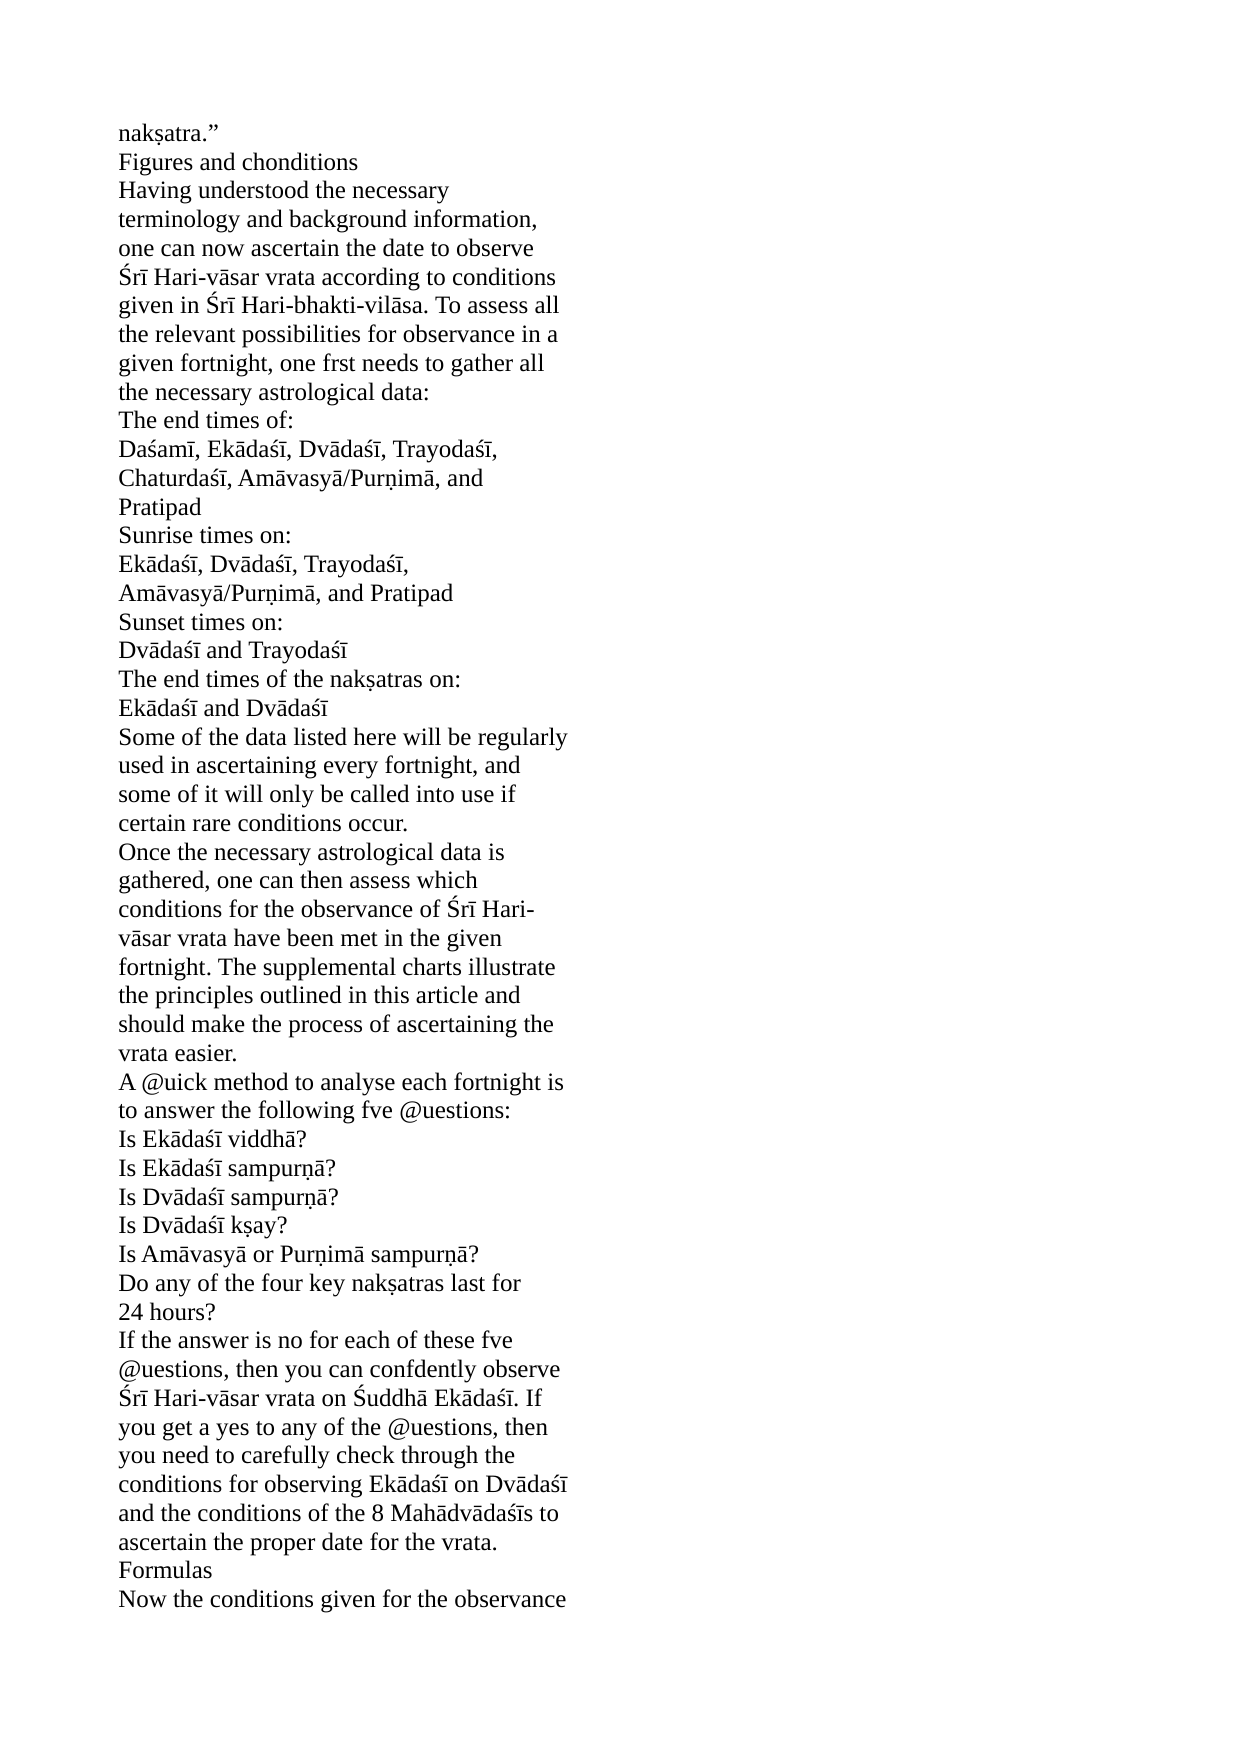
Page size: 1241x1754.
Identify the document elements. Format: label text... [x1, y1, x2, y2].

text Amāvasyā/Purṇimā, and Pratipad [118, 578, 1122, 607]
text @uestions, then you can confdently observe [118, 1354, 1122, 1383]
text fortnight. The supplemental charts illustrate [118, 952, 1122, 981]
text terminology and background information, [118, 204, 1122, 233]
text conditions for observing Ekādaśī on Dvādaśī [118, 1469, 1122, 1498]
text If the answer is no for each of these fve [118, 1326, 1122, 1354]
text Having understood the necessary [118, 176, 1122, 204]
text some of it will only be called into use if [118, 779, 1122, 808]
text nakṣatra.” [118, 118, 1122, 147]
text given in Śrī Hari-bhakti-vilāsa. To assess all [118, 291, 1122, 319]
text The end times of: [118, 406, 1122, 434]
text Is Amāvasyā or Purṇimā sampurṇā? [118, 1239, 1122, 1268]
text vrata easier. [118, 1038, 1122, 1067]
text Śrī Hari-vāsar vrata according to conditions [118, 262, 1122, 291]
text Is Ekādaśī sampurṇā? [118, 1153, 1122, 1182]
text given fortnight, one frst needs to gather all [118, 348, 1122, 377]
text The end times of the nakṣatras on: [118, 664, 1122, 693]
text certain rare conditions occur. [118, 808, 1122, 837]
text used in ascertaining every fortnight, and [118, 751, 1122, 779]
text should make the process of ascertaining the [118, 1009, 1122, 1038]
text you need to carefully check through the [118, 1441, 1122, 1469]
text Chaturdaśī, Amāvasyā/Purṇimā, and [118, 463, 1122, 492]
text Formulas [118, 1556, 1122, 1584]
text 24 hours? [118, 1297, 1122, 1326]
text conditions for the observance of Śrī Hari- [118, 894, 1122, 923]
text Śrī Hari-vāsar vrata on Śuddhā Ekādaśī. If [118, 1383, 1122, 1412]
text to answer the following fve @uestions: [118, 1096, 1122, 1124]
text and the conditions of the 8 Mahādvādaśīs to [118, 1498, 1122, 1527]
text the relevant possibilities for observance in a [118, 319, 1122, 348]
text vāsar vrata have been met in the given [118, 923, 1122, 952]
text Dvādaśī and Trayodaśī [118, 636, 1122, 664]
text Sunrise times on: [118, 521, 1122, 549]
text Is Ekādaśī viddhā? [118, 1124, 1122, 1153]
text you get a yes to any of the @uestions, then [118, 1412, 1122, 1441]
text Now the conditions given for the observance [118, 1584, 1122, 1613]
text Do any of the four key nakṣatras last for [118, 1268, 1122, 1297]
text ascertain the proper date for the vrata. [118, 1527, 1122, 1556]
text A @uick method to analyse each fortnight is [118, 1067, 1122, 1096]
text Is Dvādaśī kṣay? [118, 1211, 1122, 1239]
text Pratipad [118, 492, 1122, 521]
text one can now ascertain the date to observe [118, 233, 1122, 262]
text gathered, one can then assess which [118, 866, 1122, 894]
text Once the necessary astrological data is [118, 837, 1122, 866]
text Ekādaśī, Dvādaśī, Trayodaśī, [118, 549, 1122, 578]
text the necessary astrological data: [118, 377, 1122, 406]
text Figures and chonditions [118, 147, 1122, 176]
text Some of the data listed here will be regularly [118, 722, 1122, 751]
text the principles outlined in this article and [118, 981, 1122, 1009]
text Sunset times on: [118, 607, 1122, 636]
text Is Dvādaśī sampurṇā? [118, 1182, 1122, 1211]
text Ekādaśī and Dvādaśī [118, 693, 1122, 722]
text Daśamī, Ekādaśī, Dvādaśī, Trayodaśī, [118, 434, 1122, 463]
